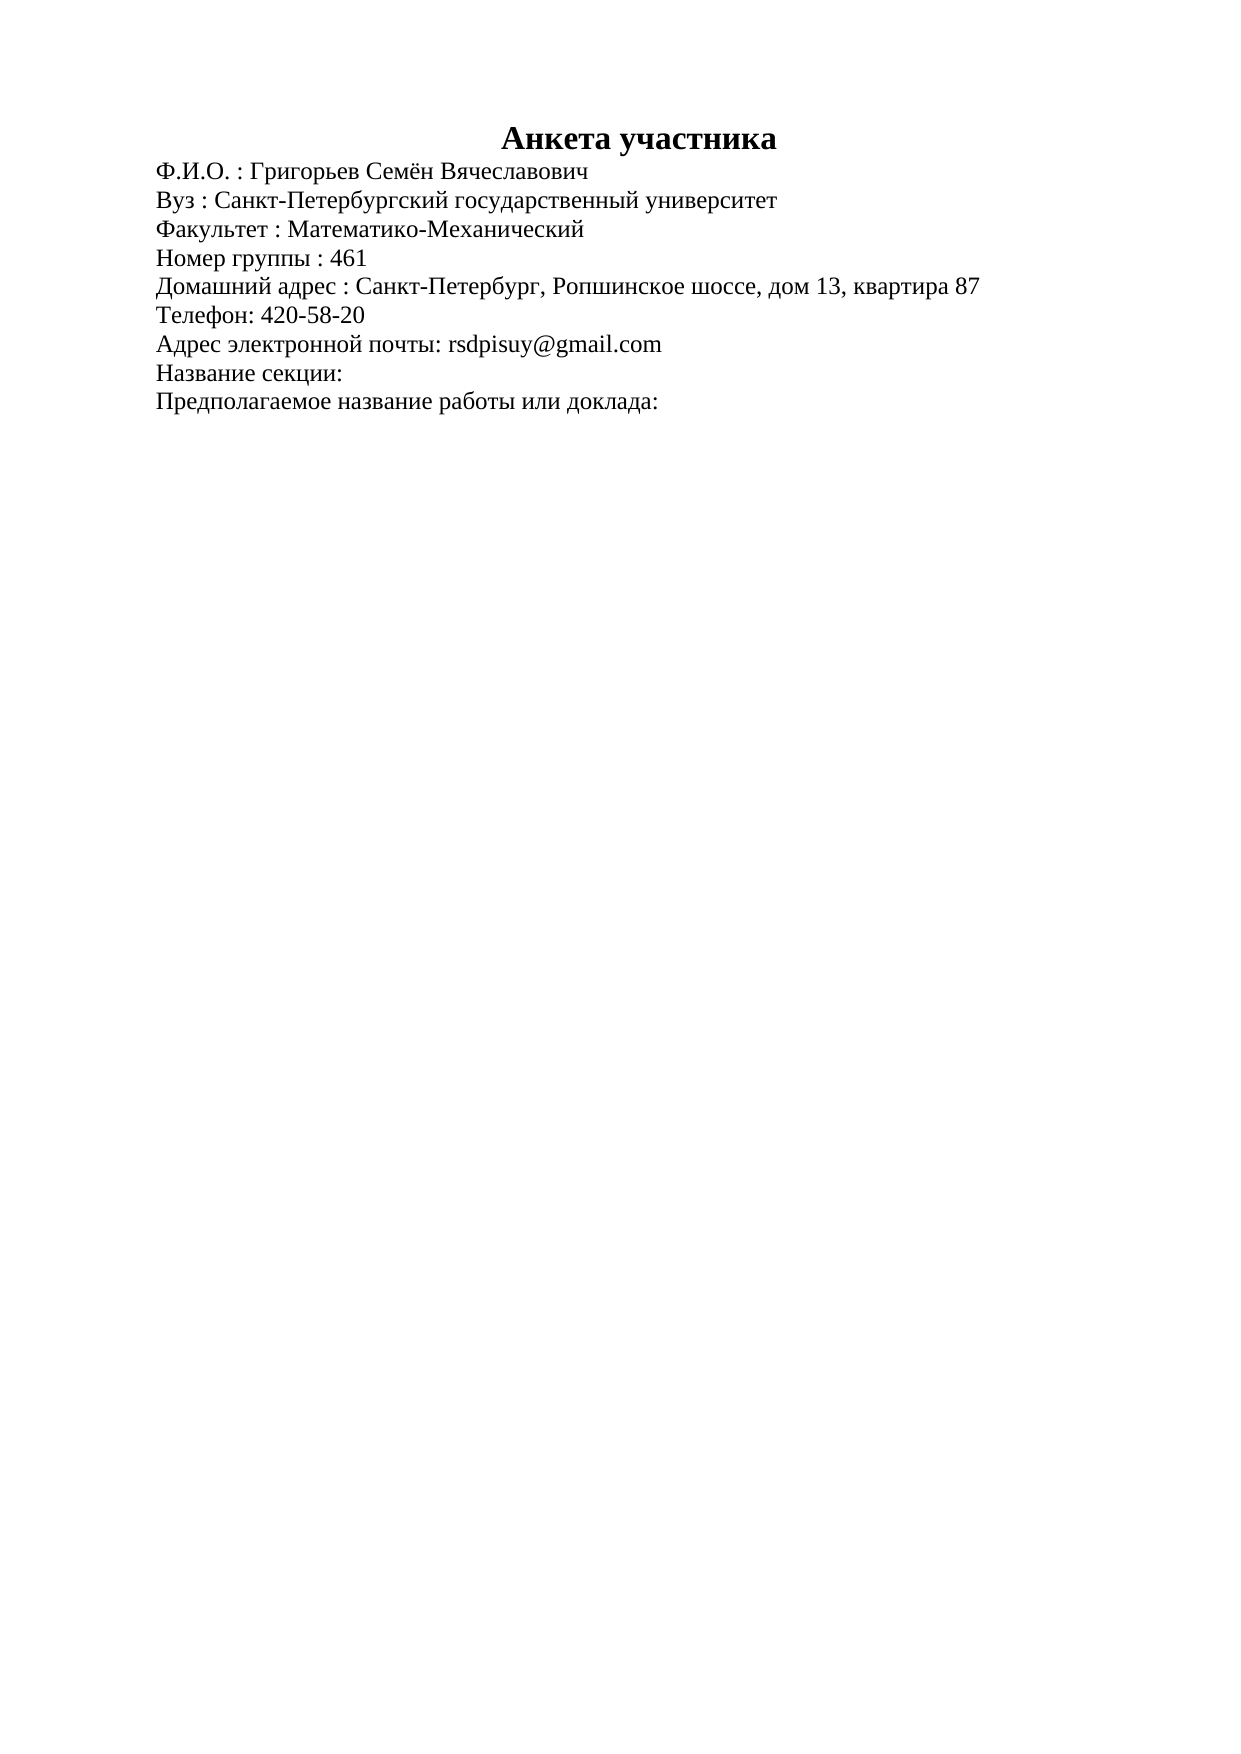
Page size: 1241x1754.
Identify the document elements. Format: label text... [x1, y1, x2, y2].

text Адрес электронной почты: rsdpisuy@gmail.com [156, 329, 1122, 358]
text Название секции: [156, 358, 1122, 386]
text Вуз : Санкт-Петербургский государственный университет [156, 185, 1122, 214]
text Предполагаемое название работы или доклада: [156, 386, 1122, 415]
text Номер группы : 461 [156, 243, 1122, 271]
text Телефон: 420-58-20 [156, 300, 1122, 329]
text Ф.И.О. : Григорьев Семён Вячеславович [156, 156, 1122, 185]
text Анкета участника [156, 118, 1122, 156]
text Домашний адрес : Санкт-Петербург, Ропшинское шоссе, дом 13, квартира 87 [156, 271, 1122, 300]
text Факультет : Математико-Механический [156, 214, 1122, 243]
